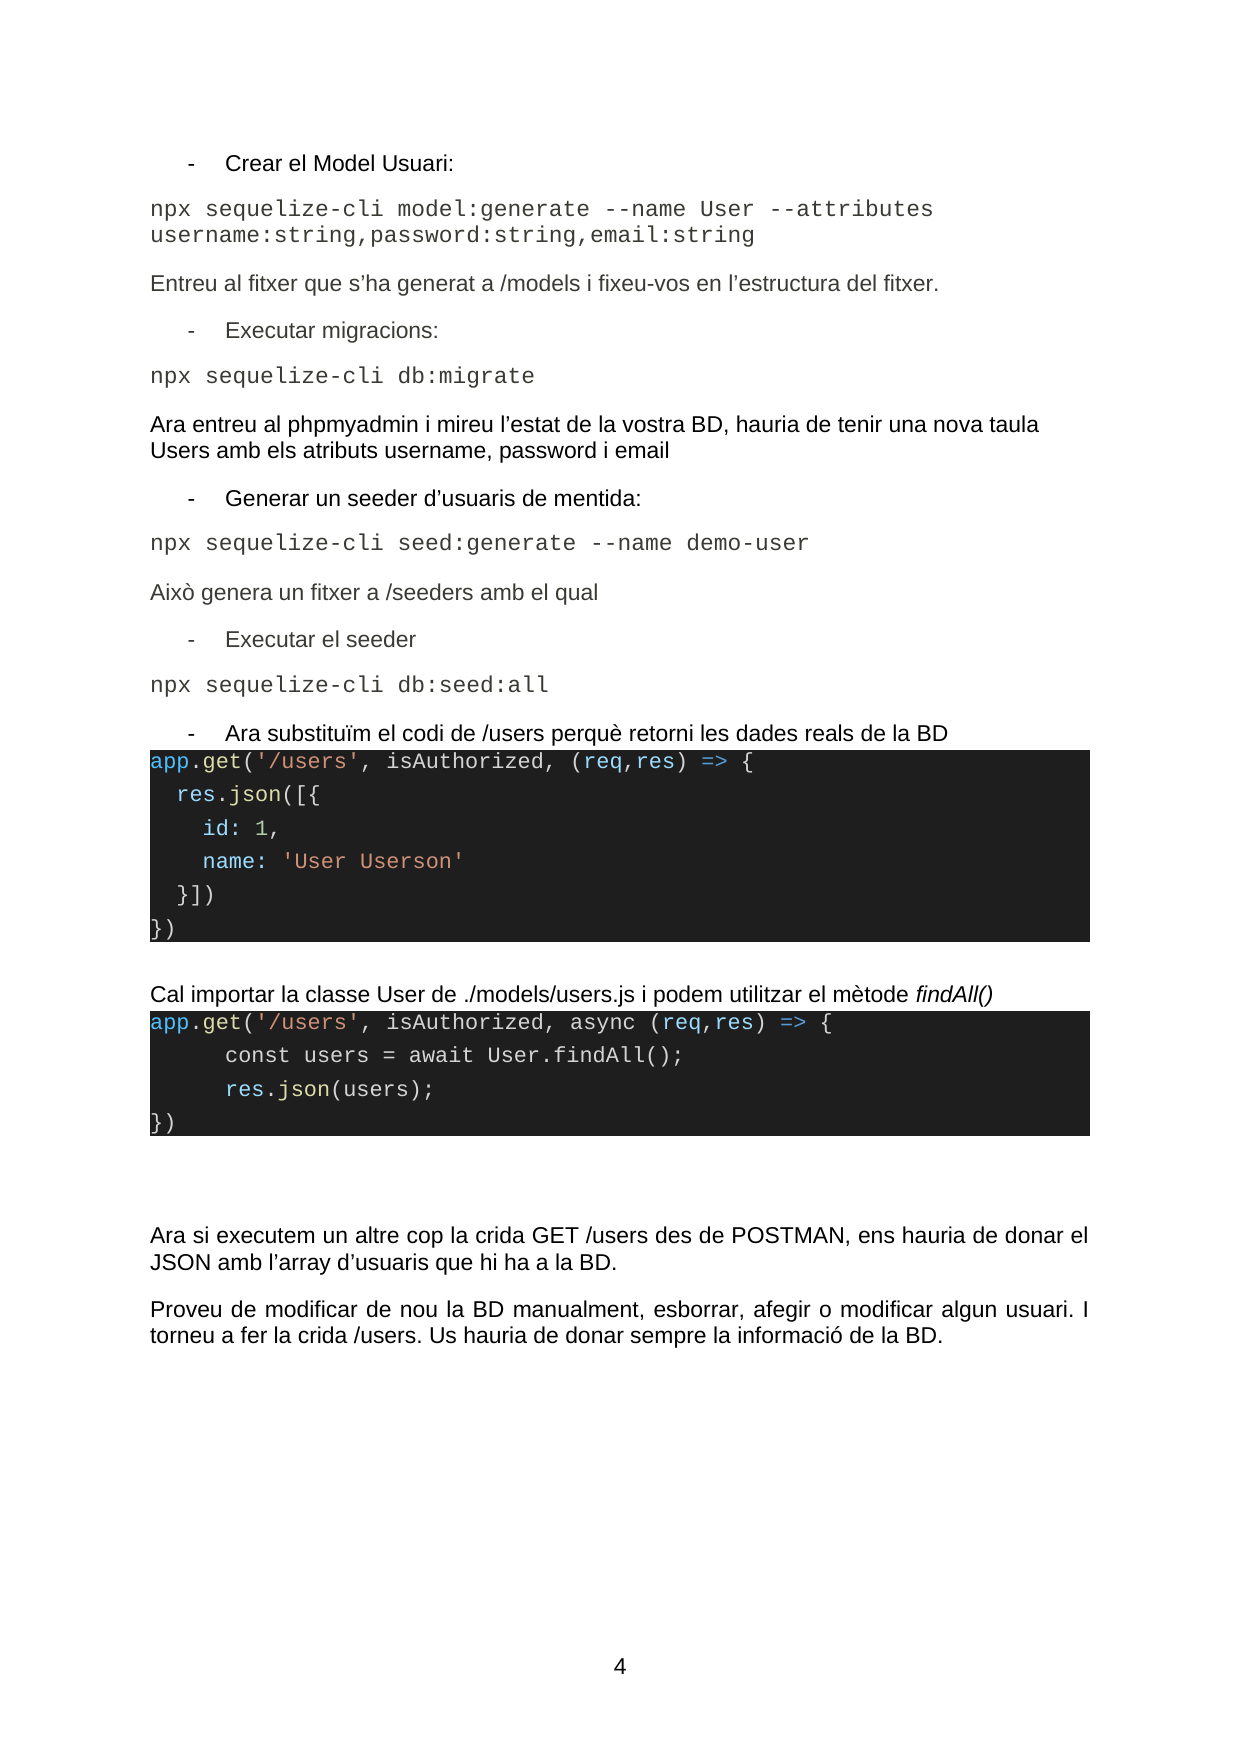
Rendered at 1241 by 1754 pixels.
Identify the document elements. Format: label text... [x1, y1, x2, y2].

text Ara si executem un altre cop la crida GET /users des de POSTMAN, ens hauria de donar el JSON amb l’array d’usuaris que hi ha a la BD. [150, 1222, 1090, 1275]
text name: 'User Userson' [150, 850, 1090, 875]
text Ara entreu al phpmyadmin i mireu l’estat de la vostra BD, hauria de tenir una nova taula Users amb els atributs username, password i email [150, 411, 1090, 464]
list Executar el seeder [187, 626, 1090, 652]
list Executar migracions: [187, 317, 1090, 343]
text }]) [150, 884, 1090, 908]
text app.get('/users', isAuthorized, (req,res) => { [150, 750, 1090, 775]
text Cal importar la classe User de ./models/users.js i podem utilitzar el mètode findAll() [150, 981, 1090, 1007]
text npx sequelize-cli db:seed:all [150, 673, 1090, 699]
list Crear el Model Usuari: [187, 150, 1090, 176]
text res.json(users); [150, 1078, 1090, 1103]
text Proveu de modificar de nou la BD manualment, esborrar, afegir o modificar algun usuari. I torneu a fer la crida /users. Us hauria de donar sempre la informació de la BD. [150, 1296, 1090, 1348]
text Això genera un fitxer a /seeders amb el qual [150, 578, 1090, 605]
text npx sequelize-cli db:migrate [150, 364, 1090, 390]
text npx sequelize-cli seed:generate --name demo-user [150, 532, 1090, 558]
text }) [150, 917, 1090, 942]
text const users = await User.findAll(); [150, 1044, 1090, 1069]
text id: 1, [150, 817, 1090, 842]
text }) [150, 1111, 1090, 1136]
text res.json([{ [150, 783, 1090, 808]
list Generar un seeder d’usuaris de mentida: [187, 484, 1090, 511]
text Entreu al fitxer que s’ha generat a /models i fixeu-vos en l’estructura del fitxer. [150, 270, 1090, 296]
list Ara substituïm el codi de /users perquè retorni les dades reals de la BD [187, 720, 1090, 746]
text app.get('/users', isAuthorized, async (req,res) => { [150, 1011, 1090, 1036]
text npx sequelize-cli model:generate --name User --attributes username:string,password:string,email:string [150, 197, 1090, 249]
